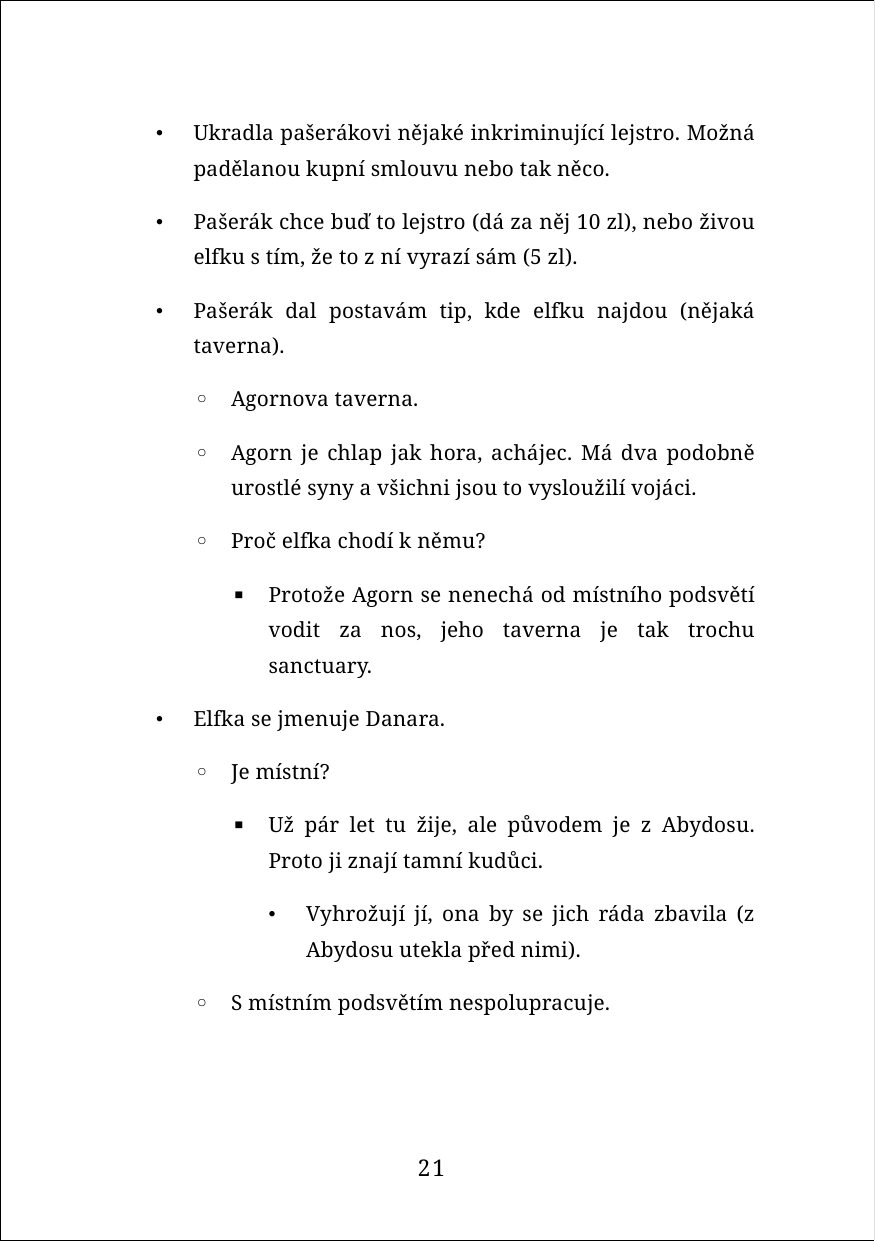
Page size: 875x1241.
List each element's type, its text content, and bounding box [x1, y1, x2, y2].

list Je místní? [193, 757, 756, 786]
list Vyhrožují jí, ona by se jich ráda zbavila (z Abydosu utekla před nimi). [268, 899, 756, 963]
list Už pár let tu žije, ale původem je z Abydosu. Proto ji znají tamní kudůci. [231, 810, 756, 874]
list Proč elfka chodí k němu? [193, 526, 756, 555]
list Agornova taverna. [193, 384, 756, 413]
list S místním podsvětím nespolupracuje. [193, 988, 756, 1016]
list Elfka se jmenuje Danara. [156, 704, 756, 732]
list Protože Agorn se nenechá od místního podsvětí vodit za nos, jeho taverna je tak trochu sanctuary. [231, 580, 756, 679]
list Pašerák dal postavám tip, kde elfku najdou (nějaká taverna). [156, 296, 756, 360]
list Pašerák chce buď to lejstro (dá za něj 10 zl), nebo živou elfku s tím, že to z ní vyrazí sám (5 zl). [156, 207, 756, 271]
list Agorn je chlap jak hora, achájec. Má dva podobně urostlé syny a všichni jsou to vysloužilí vojáci. [193, 438, 756, 502]
list Ukradla pašerákovi nějaké inkriminující lejstro. Možná padělanou kupní smlouvu nebo tak něco. [156, 118, 756, 182]
